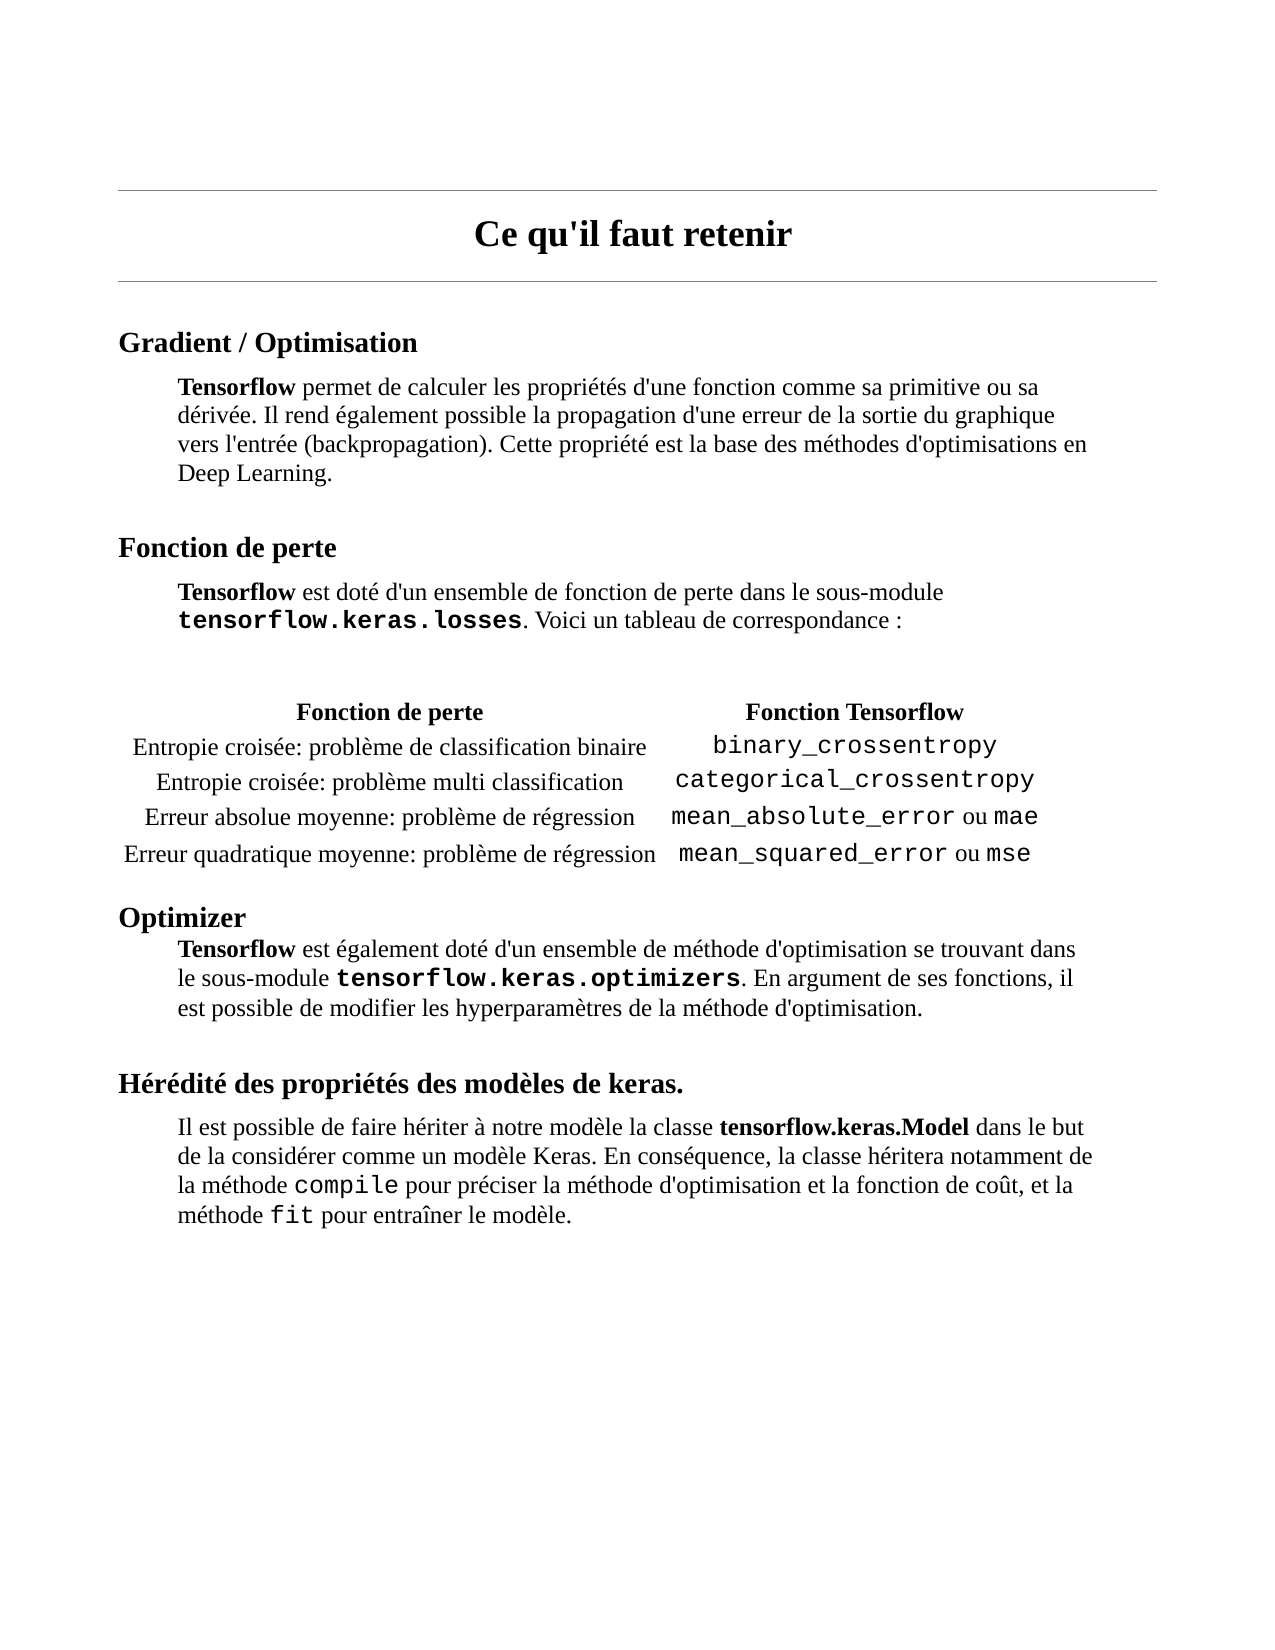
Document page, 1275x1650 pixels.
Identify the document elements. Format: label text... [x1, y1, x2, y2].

text Tensorflow est doté d'un ensemble de fonction de perte dans le sous-module tensorflow.keras.losses. Voici un tableau de correspondance : [177, 577, 1098, 636]
table_cell Entropie croisée: problème multi classification [118, 764, 661, 798]
table_cell mean_squared_error ou mse [661, 835, 1048, 872]
table_cell Entropie croisée: problème de classification binaire [118, 729, 661, 764]
table_header Fonction de perte [118, 695, 661, 729]
subtitle Ce qu'il faut retenir [118, 211, 1157, 254]
subtitle Hérédité des propriétés des modèles de keras. [118, 1066, 1157, 1100]
text Il est possible de faire hériter à notre modèle la classe tensorflow.keras.Model dans le but de la considérer comme un modèle Keras. En conséquence, la classe héritera notamment de la méthode compile pour préciser la méthode d'optimisation et la fonction de coût, et la méthode fit pour entraîner le modèle. [177, 1112, 1098, 1231]
subtitle Gradient / Optimisation [118, 326, 1157, 359]
table_cell Erreur quadratique moyenne: problème de régression [118, 835, 661, 872]
subtitle Fonction de perte [118, 531, 1157, 564]
table_header Fonction Tensorflow [661, 695, 1048, 729]
table_cell categorical_crossentropy [661, 764, 1048, 798]
text Tensorflow permet de calculer les propriétés d'une fonction comme sa primitive ou sa dérivée. Il rend également possible la propagation d'une erreur de la sortie du graphique vers l'entrée (backpropagation). Cette propriété est la base des méthodes d'optimisations en Deep Learning. [177, 372, 1098, 487]
table_cell Erreur absolue moyenne: problème de régression [118, 798, 661, 835]
table_cell mean_absolute_error ou mae [661, 798, 1048, 835]
text Tensorflow est également doté d'un ensemble de méthode d'optimisation se trouvant dans le sous-module tensorflow.keras.optimizers. En argument de ses fonctions, il est possible de modifier les hyperparamètres de la méthode d'optimisation. [177, 934, 1098, 1022]
subtitle Optimizer [118, 900, 1157, 934]
table_cell binary_crossentropy [661, 729, 1048, 764]
